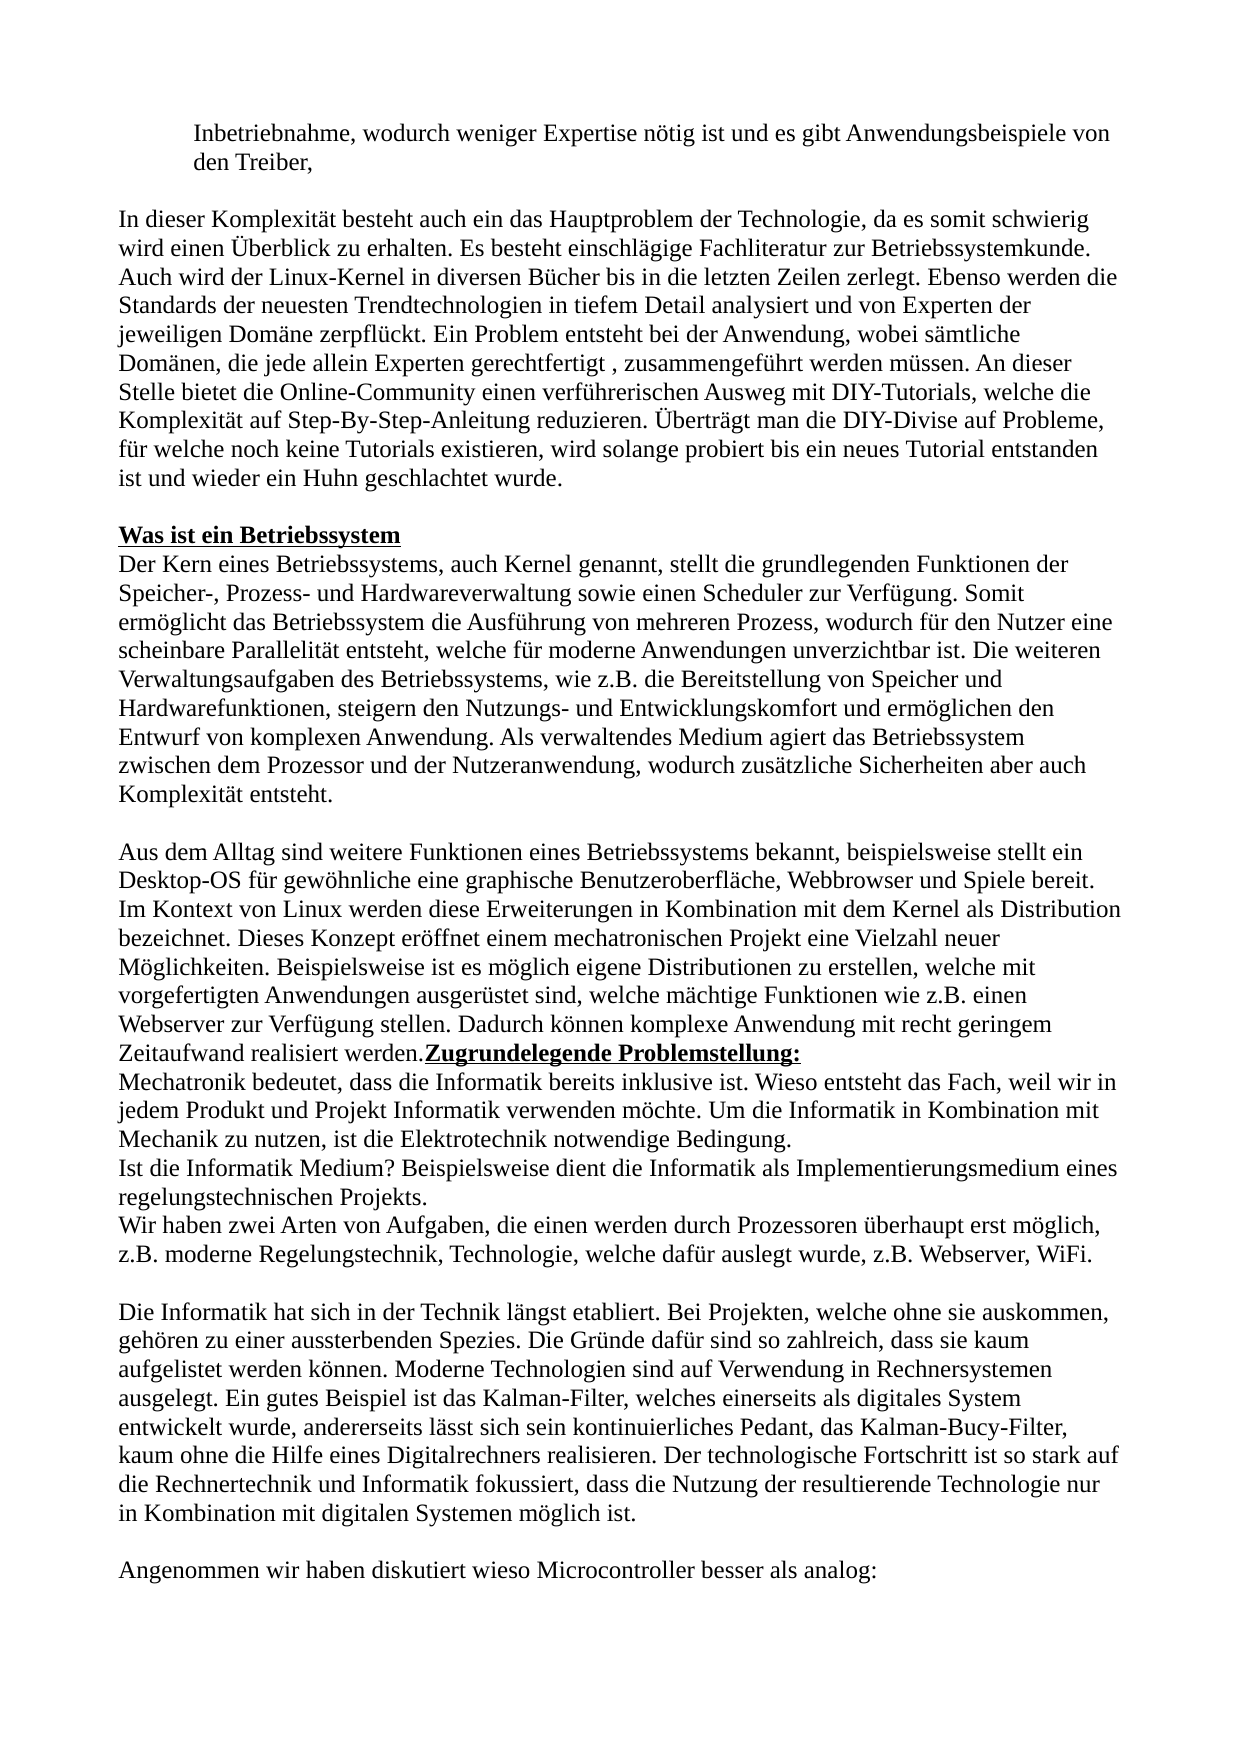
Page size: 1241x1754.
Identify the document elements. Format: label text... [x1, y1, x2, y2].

text Angenommen wir haben diskutiert wieso Microcontroller besser als analog: [118, 1556, 1122, 1584]
list Inbetriebnahme, wodurch weniger Expertise nötig ist und es gibt Anwendungsbeispiele von den Treiber, [156, 118, 1122, 176]
text Ist die Informatik Medium? Beispielsweise dient die Informatik als Implementierungsmedium eines regelungstechnischen Projekts. [118, 1153, 1122, 1211]
text Die Informatik hat sich in der Technik längst etabliert. Bei Projekten, welche ohne sie auskommen, gehören zu einer aussterbenden Spezies. Die Gründe dafür sind so zahlreich, dass sie kaum aufgelistet werden können. Moderne Technologien sind auf Verwendung in Rechnersystemen ausgelegt. Ein gutes Beispiel ist das Kalman-Filter, welches einerseits als digitales System entwickelt wurde, andererseits lässt sich sein kontinuierliches Pedant, das Kalman-Bucy-Filter, kaum ohne die Hilfe eines Digitalrechners realisieren. Der technologische Fortschritt ist so stark auf die Rechnertechnik und Informatik fokussiert, dass die Nutzung der resultierende Technologie nur in Kombination mit digitalen Systemen möglich ist. [118, 1297, 1122, 1527]
text Mechatronik bedeutet, dass die Informatik bereits inklusive ist. Wieso entsteht das Fach, weil wir in jedem Produkt und Projekt Informatik verwenden möchte. Um die Informatik in Kombination mit Mechanik zu nutzen, ist die Elektrotechnik notwendige Bedingung. [118, 1067, 1122, 1153]
text Wir haben zwei Arten von Aufgaben, die einen werden durch Prozessoren überhaupt erst möglich, z.B. moderne Regelungstechnik, Technologie, welche dafür auslegt wurde, z.B. Webserver, WiFi. [118, 1211, 1122, 1268]
text Was ist ein Betriebssystem [118, 521, 1122, 549]
text Der Kern eines Betriebssystems, auch Kernel genannt, stellt die grundlegenden Funktionen der Speicher-, Prozess- und Hardwareverwaltung sowie einen Scheduler zur Verfügung. Somit ermöglicht das Betriebssystem die Ausführung von mehreren Prozess, wodurch für den Nutzer eine scheinbare Parallelität entsteht, welche für moderne Anwendungen unverzichtbar ist. Die weiteren Verwaltungsaufgaben des Betriebssystems, wie z.B. die Bereitstellung von Speicher und Hardwarefunktionen, steigern den Nutzungs- und Entwicklungskomfort und ermöglichen den Entwurf von komplexen Anwendung. Als verwaltendes Medium agiert das Betriebssystem zwischen dem Prozessor und der Nutzeranwendung, wodurch zusätzliche Sicherheiten aber auch Komplexität entsteht. [118, 549, 1122, 808]
text Aus dem Alltag sind weitere Funktionen eines Betriebssystems bekannt, beispielsweise stellt ein Desktop-OS für gewöhnliche eine graphische Benutzeroberfläche, Webbrowser und Spiele bereit. Im Kontext von Linux werden diese Erweiterungen in Kombination mit dem Kernel als Distribution bezeichnet. Dieses Konzept eröffnet einem mechatronischen Projekt eine Vielzahl neuer Möglichkeiten. Beispielsweise ist es möglich eigene Distributionen zu erstellen, welche mit vorgefertigten Anwendungen ausgerüstet sind, welche mächtige Funktionen wie z.B. einen Webserver zur Verfügung stellen. Dadurch können komplexe Anwendung mit recht geringem Zeitaufwand realisiert werden.Zugrundelegende Problemstellung: [118, 837, 1122, 1067]
text In dieser Komplexität besteht auch ein das Hauptproblem der Technologie, da es somit schwierig wird einen Überblick zu erhalten. Es besteht einschlägige Fachliteratur zur Betriebssystemkunde. Auch wird der Linux-Kernel in diversen Bücher bis in die letzten Zeilen zerlegt. Ebenso werden die Standards der neuesten Trendtechnologien in tiefem Detail analysiert und von Experten der jeweiligen Domäne zerpflückt. Ein Problem entsteht bei der Anwendung, wobei sämtliche Domänen, die jede allein Experten gerechtfertigt , zusammengeführt werden müssen. An dieser Stelle bietet die Online-Community einen verführerischen Ausweg mit DIY-Tutorials, welche die Komplexität auf Step-By-Step-Anleitung reduzieren. Überträgt man die DIY-Divise auf Probleme, für welche noch keine Tutorials existieren, wird solange probiert bis ein neues Tutorial entstanden ist und wieder ein Huhn geschlachtet wurde. [118, 204, 1122, 492]
